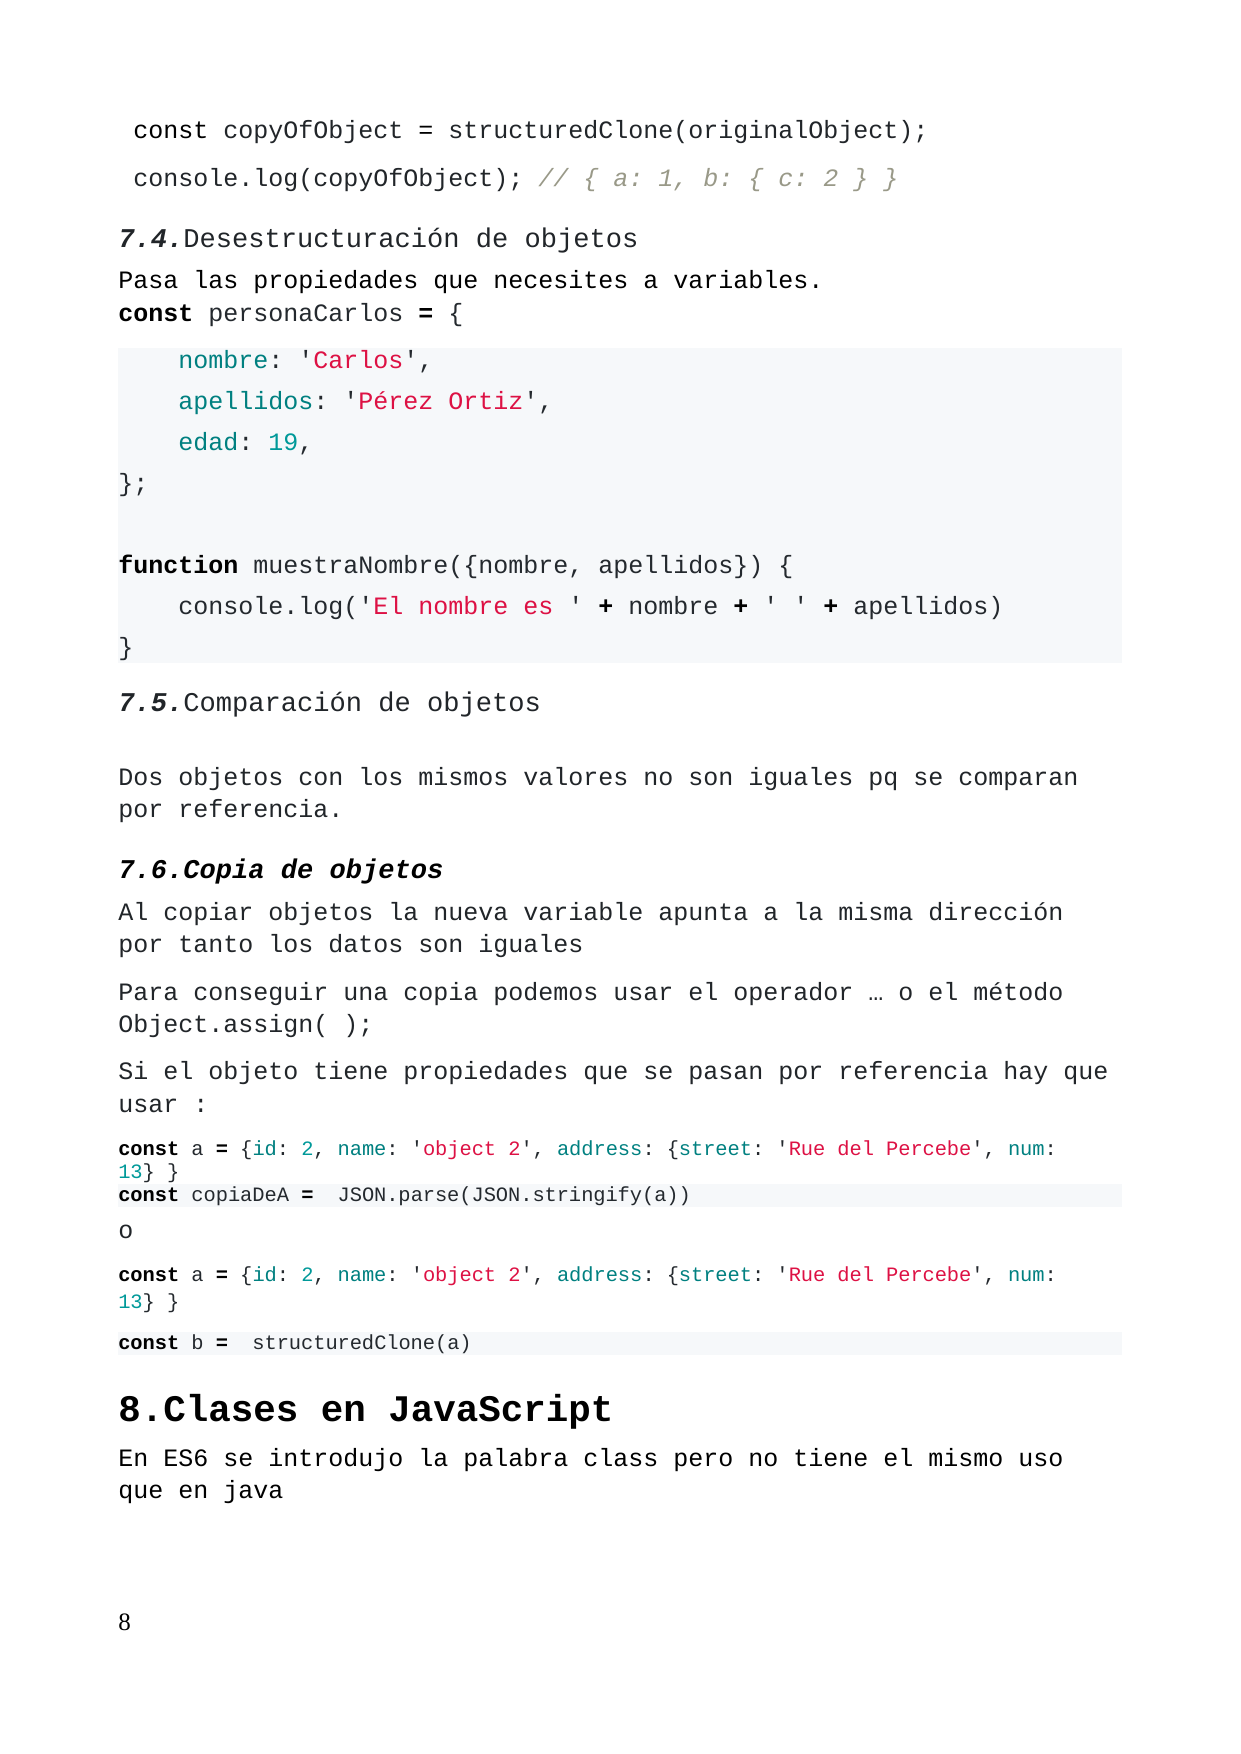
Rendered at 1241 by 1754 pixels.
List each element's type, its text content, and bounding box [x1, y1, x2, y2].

text nombre: 'Carlos', [118, 348, 1122, 376]
text const a = {id: 2, name: 'object 2', address: {street: 'Rue del Percebe', num: 13} } [118, 1138, 1122, 1184]
text const copyOfObject = structuredClone(originalObject); [118, 118, 1122, 146]
text } [118, 635, 1122, 663]
text o [118, 1218, 1122, 1246]
text const a = {id: 2, name: 'object 2', address: {street: 'Rue del Percebe', num: 13} } [118, 1265, 1122, 1314]
subtitle 8.Clases en JavaScript [118, 1391, 1122, 1433]
text }; [118, 471, 1122, 499]
text En ES6 se introdujo la palabra class pero no tiene el mismo uso que en java [118, 1446, 1122, 1506]
text const copiaDeA = JSON.parse(JSON.stringify(a)) [118, 1184, 1122, 1207]
text apellidos: 'Pérez Ortiz', [118, 389, 1122, 417]
text Para conseguir una copia podemos usar el operador … o el método Object.assign( ); [118, 979, 1122, 1040]
text console.log(copyOfObject); // { a: 1, b: { c: 2 } } [118, 165, 1122, 193]
text Dos objetos con los mismos valores no son iguales pq se comparan por referencia. [118, 732, 1122, 825]
text const b = structuredClone(a) [118, 1332, 1122, 1355]
subtitle 7.4.Desestructuración de objetos [118, 225, 1122, 256]
subtitle 7.5.Comparación de objetos [118, 688, 1122, 719]
subtitle 7.6.Copia de objetos [118, 856, 1122, 887]
text edad: 19, [118, 430, 1122, 458]
text Si el objeto tiene propiedades que se pasan por referencia hay que usar : [118, 1059, 1122, 1119]
text console.log('El nombre es ' + nombre + ' ' + apellidos) [118, 594, 1122, 622]
text Al copiar objetos la nueva variable apunta a la misma dirección por tanto los datos son iguales [118, 899, 1122, 960]
text Pasa las propiedades que necesites a variables. const personaCarlos = { [118, 268, 1122, 329]
text function muestraNombre({nombre, apellidos}) { [118, 553, 1122, 581]
